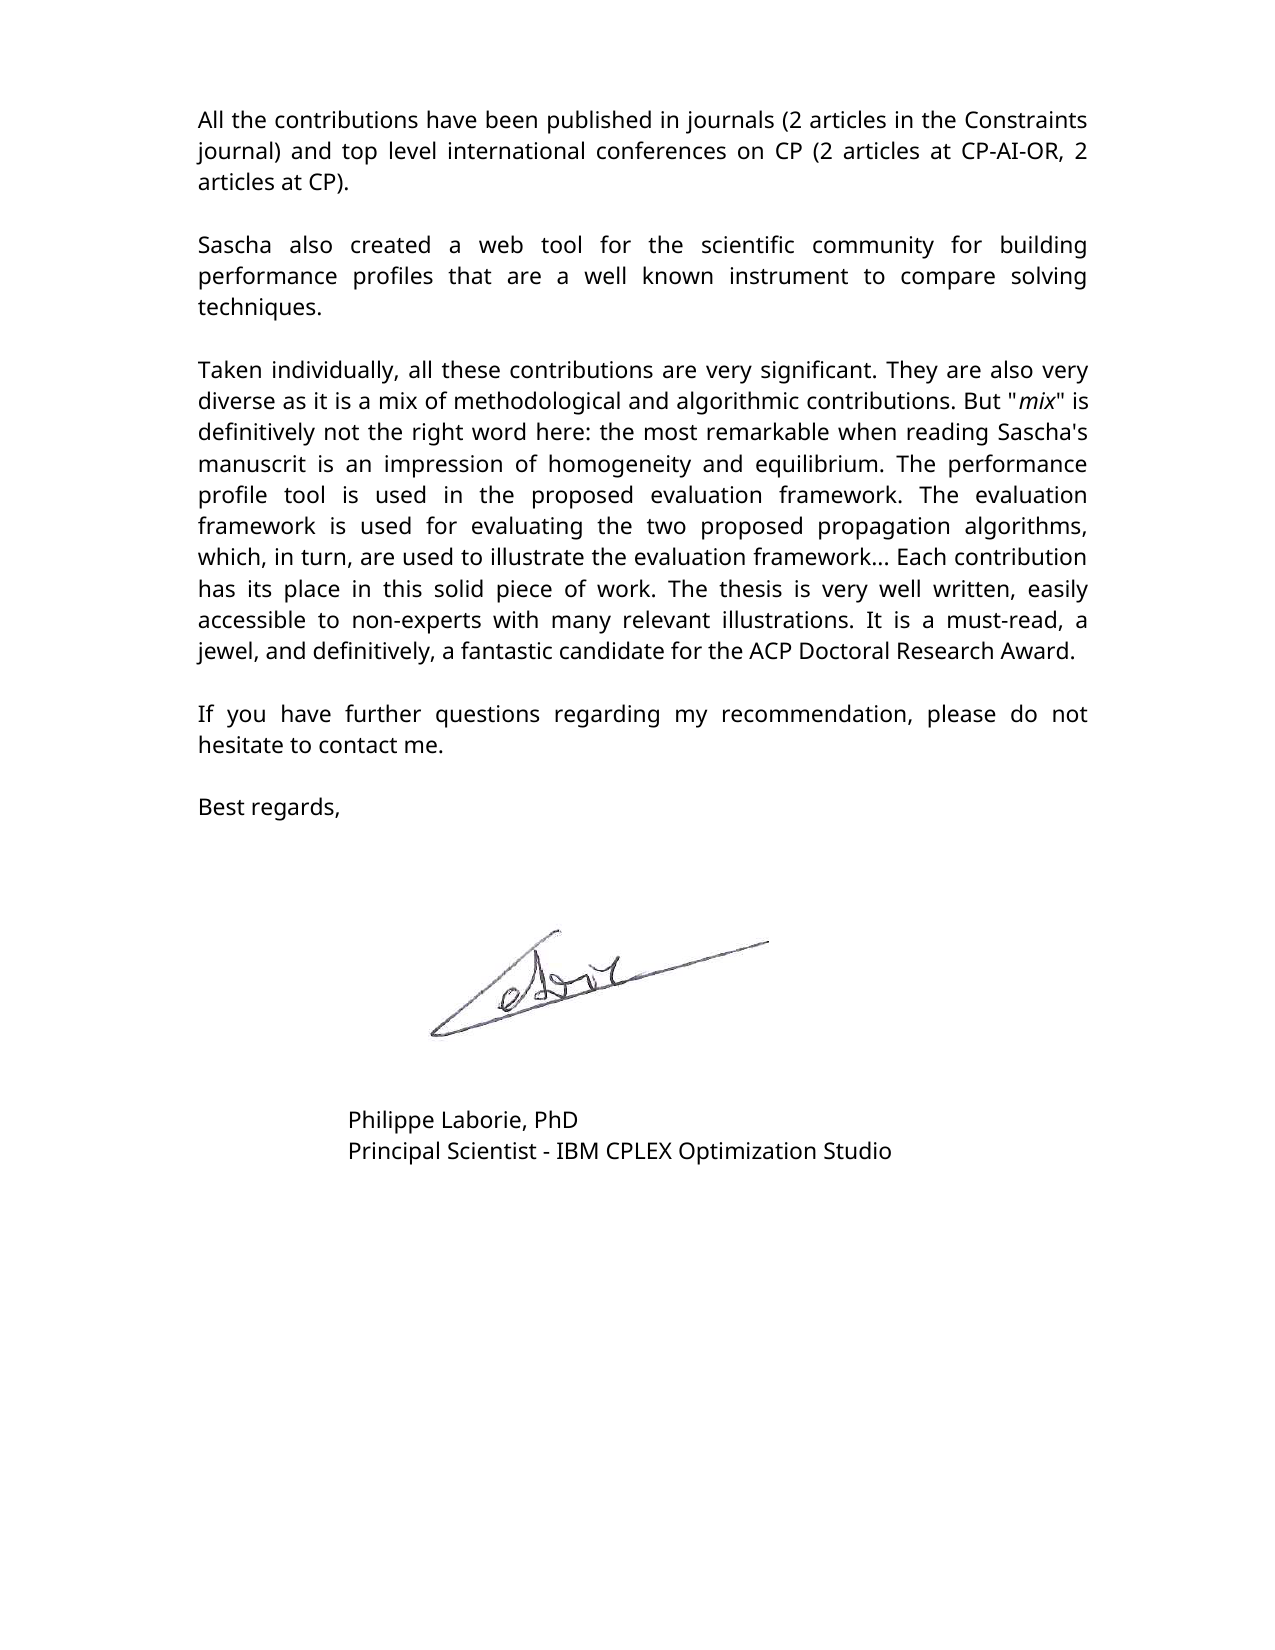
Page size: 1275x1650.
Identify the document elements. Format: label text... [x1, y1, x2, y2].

text Best regards, [198, 791, 1089, 822]
text Philippe Laborie, PhD [198, 1104, 1089, 1135]
picture [422, 919, 783, 1045]
text If you have further questions regarding my recommendation, please do not hesitate to contact me. [198, 697, 1089, 760]
text Sascha also created a web tool for the scientific community for building performance profiles that are a well known instrument to compare solving techniques. [198, 229, 1089, 322]
text Principal Scientist - IBM CPLEX Optimization Studio [198, 1135, 1126, 1166]
text All the contributions have been published in journals (2 articles in the Constraints journal) and top level international conferences on CP (2 articles at CP-AI-OR, 2 articles at CP). [198, 104, 1089, 197]
text Taken individually, all these contributions are very significant. They are also very diverse as it is a mix of methodological and algorithmic contributions. But "mix" is definitively not the right word here: the most remarkable when reading Sascha's manuscrit is an impression of homogeneity and equilibrium. The performance profile tool is used in the proposed evaluation framework. The evaluation framework is used for evaluating the two proposed propagation algorithms, which, in turn, are used to illustrate the evaluation framework... Each contribution has its place in this solid piece of work. The thesis is very well written, easily accessible to non-experts with many relevant illustrations. It is a must-read, a jewel, and definitively, a fantastic candidate for the ACP Doctoral Research Award. [198, 354, 1089, 666]
